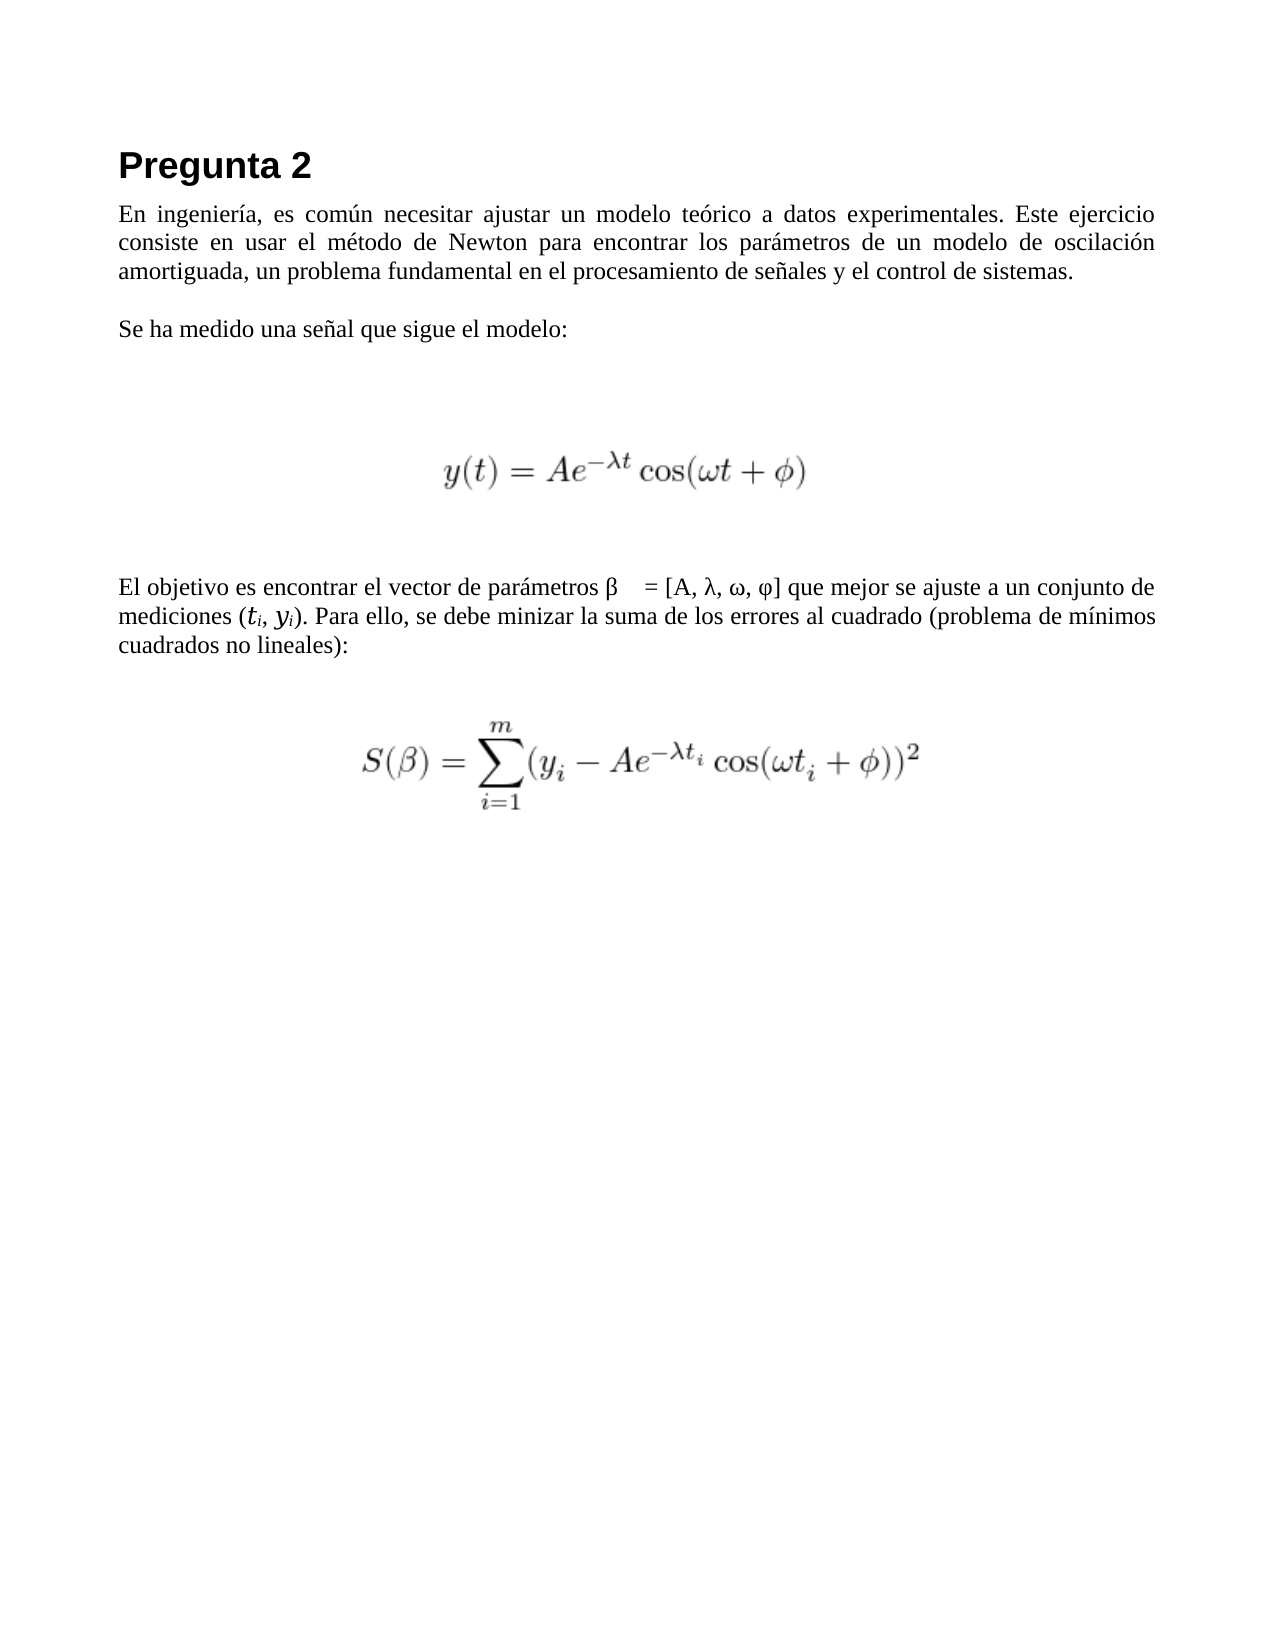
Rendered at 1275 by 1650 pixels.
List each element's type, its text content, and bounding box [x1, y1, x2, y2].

text En ingeniería, es común necesitar ajustar un modelo teórico a datos experimentales. Este ejercicio consiste en usar el método de Newton para encontrar los parámetros de un modelo de oscilación amortiguada, un problema fundamental en el procesamiento de señales y el control de sistemas. [118, 199, 1157, 285]
text El objetivo es encontrar el vector de parámetros β𝛽 = [A, λ, ω, φ] que mejor se ajuste a un conjunto de mediciones (𝑡𝑖, 𝑦𝑖). Para ello, se debe minizar la suma de los errores al cuadrado (problema de mínimos cuadrados no lineales): [118, 572, 1157, 659]
picture [319, 391, 956, 535]
text Se ha medido una señal que sigue el modelo: [118, 314, 1157, 342]
picture [319, 687, 956, 832]
subtitle Pregunta 2 [118, 143, 1157, 186]
